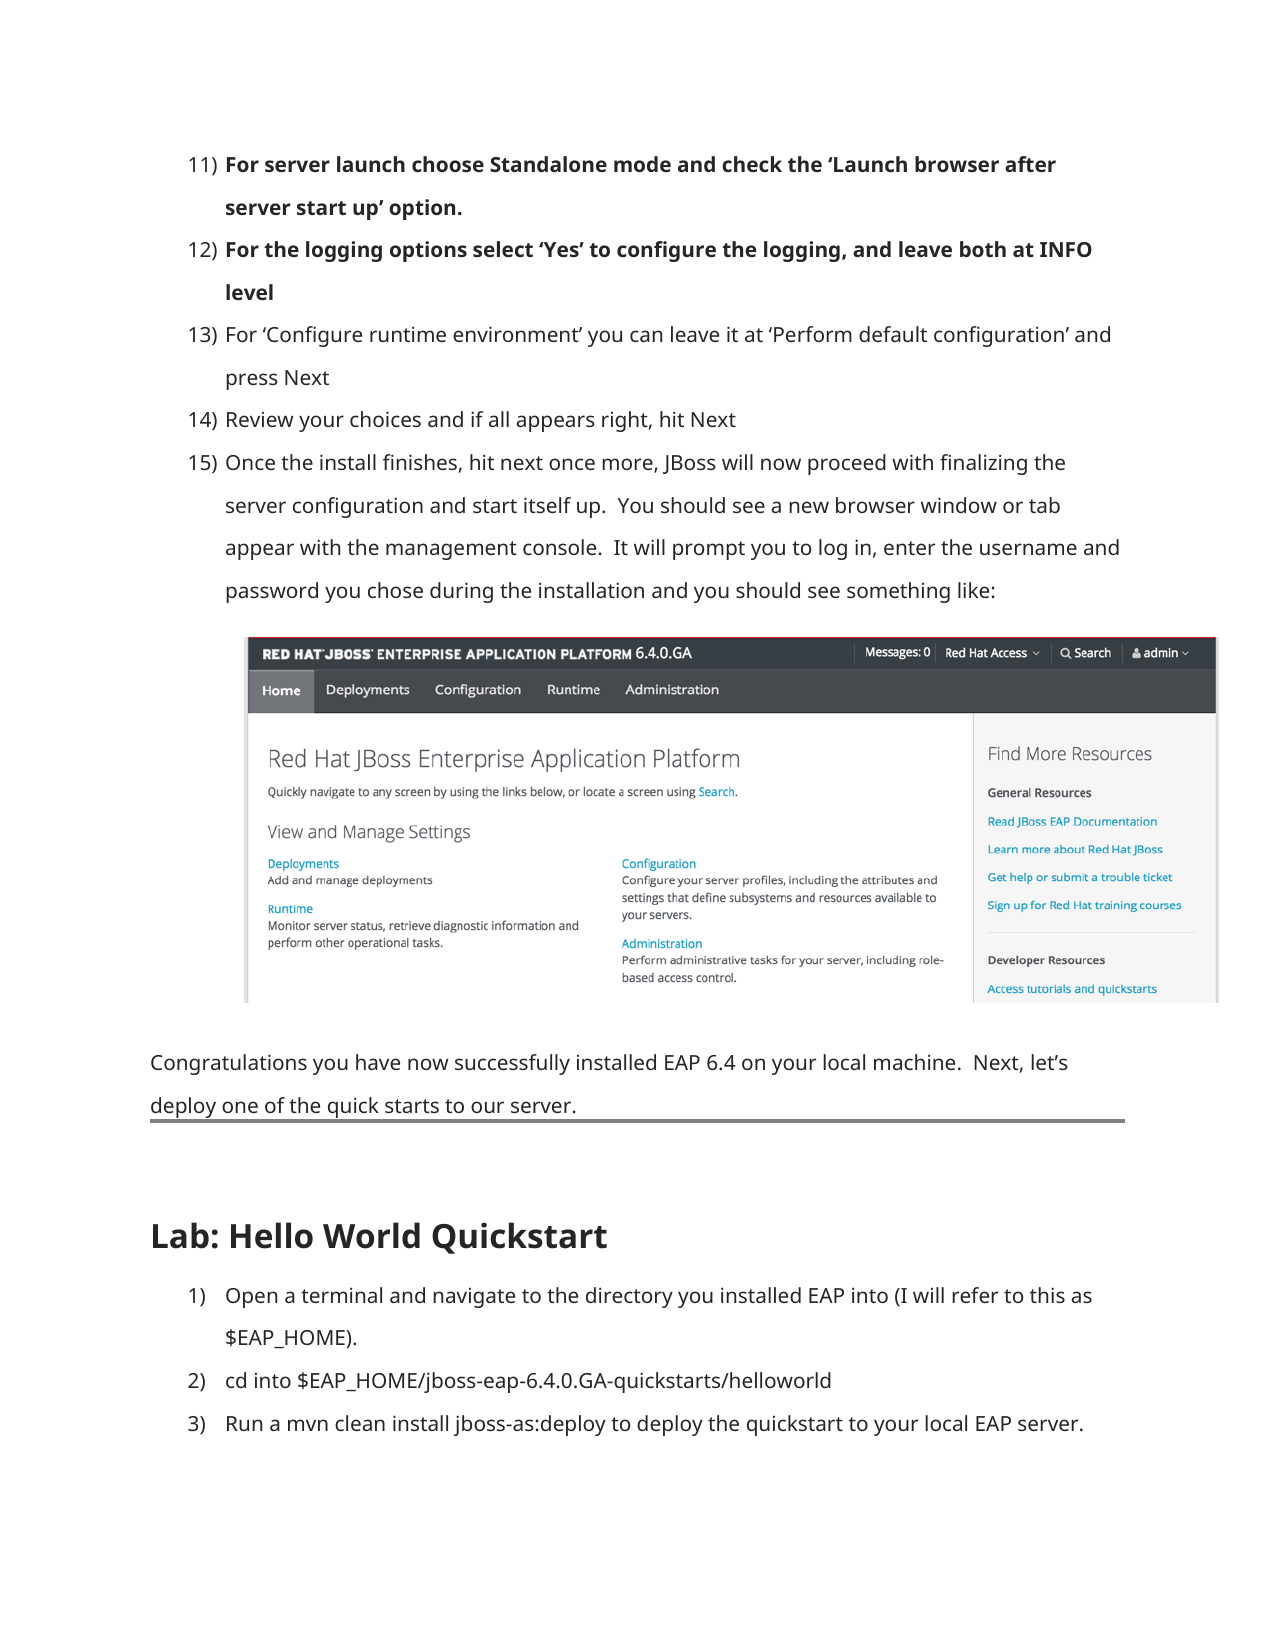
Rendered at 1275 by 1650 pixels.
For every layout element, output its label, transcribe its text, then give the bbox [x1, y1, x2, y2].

list For server launch choose Standalone mode and check the ‘Launch browser after server start up’ option. [187, 150, 1125, 221]
list Once the install finishes, hit next once more, JBoss will now proceed with finalizing the server configuration and start itself up. You should see a new browser window or tab appear with the management console. It will prompt you to log in, enter the username and password you chose during the installation and you should see something like: [187, 448, 1125, 1022]
list cd into $EAP_HOME/jboss-eap-6.4.0.GA-quickstarts/helloworld [833, 1366, 1125, 1394]
subtitle Lab: Hello World Quickstart [608, 1213, 1125, 1258]
list For ‘Configure runtime environment’ you can leave it at ‘Perform default configuration’ and press Next [187, 320, 1125, 391]
list For the logging options select ‘Yes’ to configure the logging, and leave both at INFO level [187, 235, 1125, 306]
list Open a terminal and navigate to the directory you installed EAP into (I will refer to this as $EAP_HOME). [187, 1281, 1125, 1352]
list Review your choices and if all appears right, hit Next [736, 406, 1125, 434]
text Congratulations you have now successfully installed EAP 6.4 on your local machine. Next, let’s deploy one of the quick starts to our server. [150, 1048, 1125, 1119]
